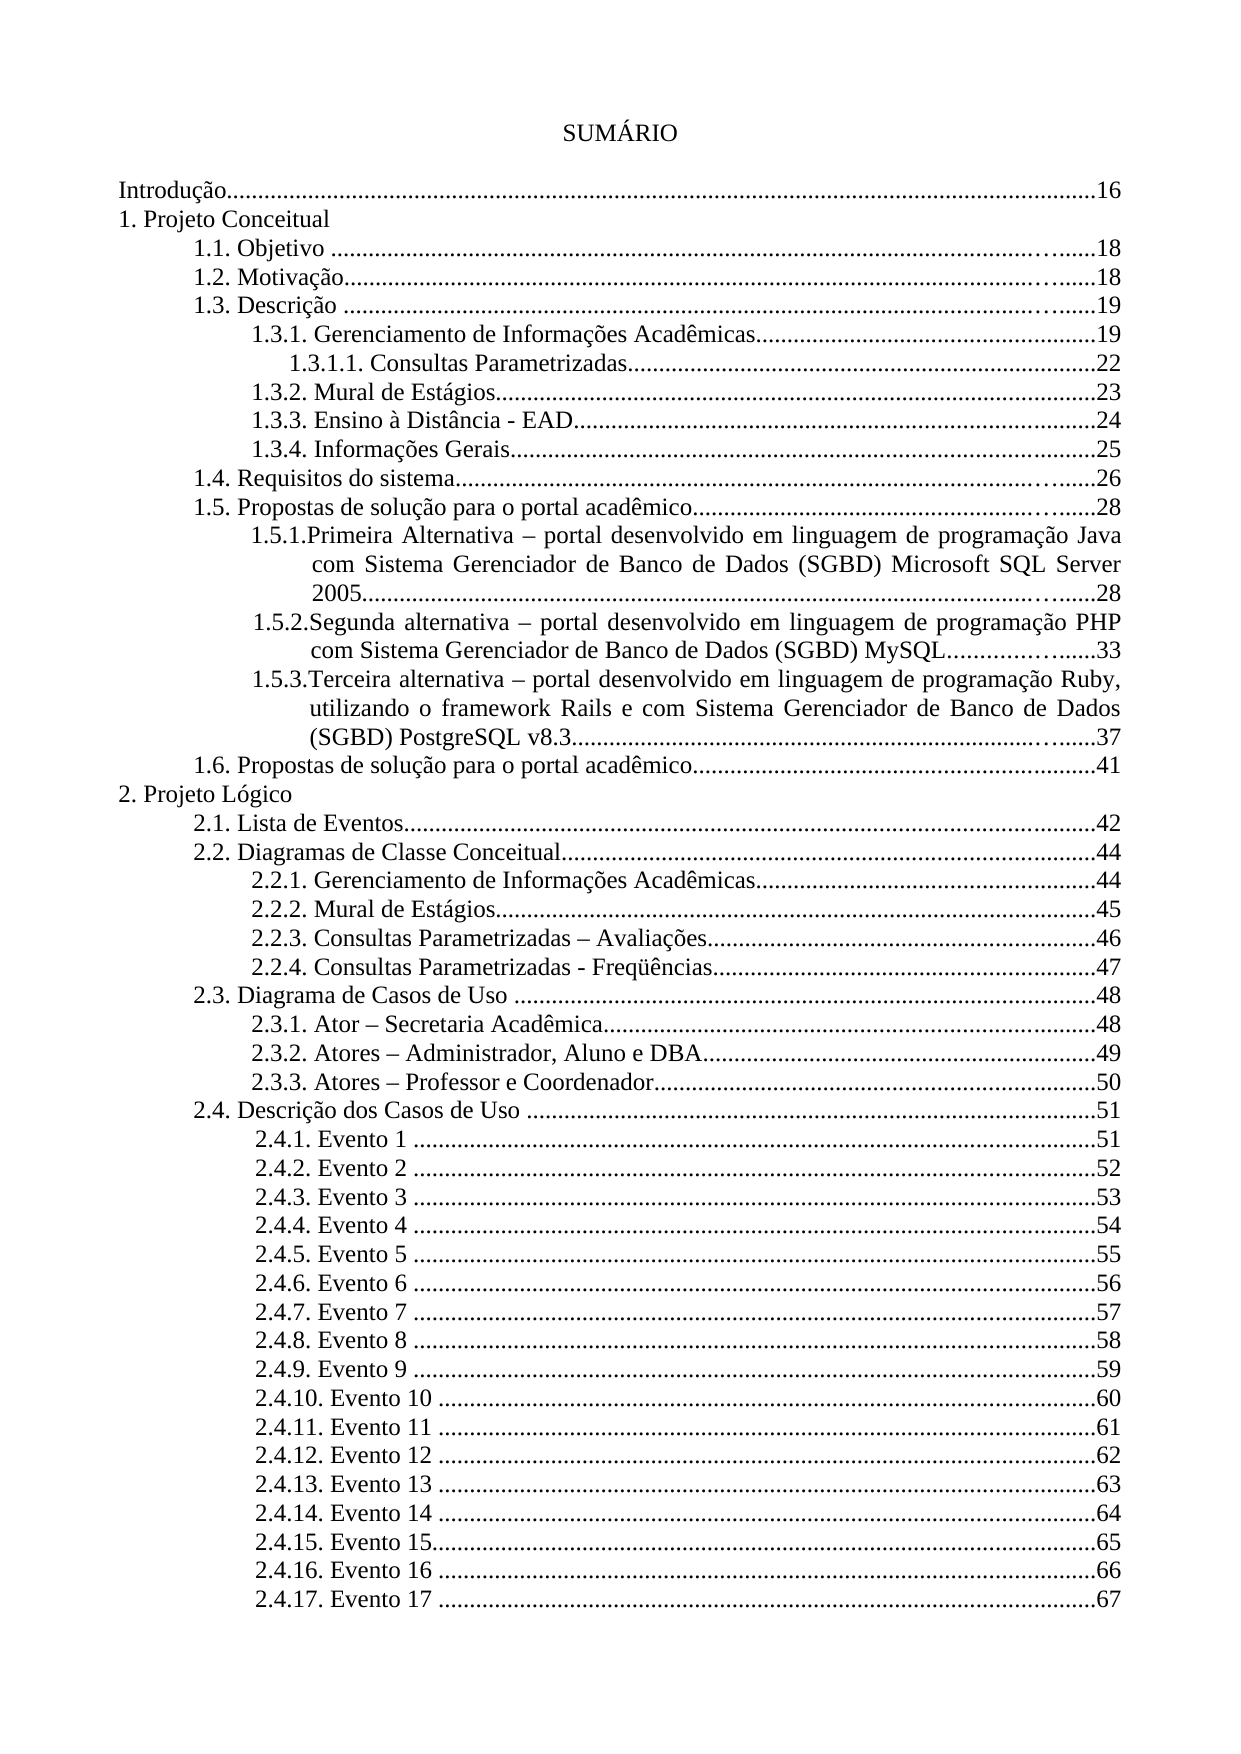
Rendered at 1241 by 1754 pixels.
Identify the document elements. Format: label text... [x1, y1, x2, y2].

text 2.4.13. Evento 13 ..........63 [255, 1469, 1122, 1498]
text 2.4.16. Evento 16 ..........66 [255, 1556, 1122, 1584]
text 2.4.4. Evento 4 ..........54 [255, 1211, 1122, 1239]
text 1.5.1.Primeira Alternativa – portal desenvolvido em linguagem de programação Java com Sistema Gerenciador de Banco de Dados (SGBD) Microsoft SQL Server 2005 …......28 [250, 521, 1122, 607]
list 2.3.2. Atores – Administrador, Aluno e DBA ..........49 [251, 1038, 1122, 1067]
text 2.4.6. Evento 6 ..........56 [255, 1268, 1122, 1297]
text 1.6. Propostas de solução para o portal acadêmico ..........41 [118, 751, 1122, 779]
text 2.1. Lista de Eventos ..........42 [118, 808, 1122, 837]
text 1.3.4. Informações Gerais ..........25 [251, 434, 1122, 463]
text 2.4.8. Evento 8 ..........58 [255, 1326, 1122, 1354]
text 2.4.3. Evento 3 ..........53 [255, 1182, 1122, 1211]
text 2.4.11. Evento 11 ..........61 [255, 1412, 1122, 1441]
text 2.2.2. Mural de Estágios ..........45 [251, 894, 1122, 923]
text 2.4.9. Evento 9 ..........59 [255, 1354, 1122, 1383]
text 2.4.14. Evento 14 ..........64 [255, 1498, 1122, 1527]
text 1.3.2. Mural de Estágios ..........23 [251, 377, 1122, 406]
text 1.4. Requisitos do sistema …......26 [118, 463, 1122, 492]
text Introdução ..........16 [118, 176, 1122, 204]
text 1.3.1.1. Consultas Parametrizadas ..........22 [251, 348, 1122, 377]
text 2.4.2. Evento 2 ..........52 [255, 1153, 1122, 1182]
text 2.4.17. Evento 17 ..........67 [255, 1584, 1122, 1613]
text 2.3. Diagrama de Casos de Uso ..........48 [118, 981, 1122, 1009]
list 2.3.1. Ator – Secretaria Acadêmica ..........48 [251, 1009, 1122, 1038]
text 1.3.3. Ensino à Distância - EAD ..........24 [251, 406, 1122, 434]
text 2.4. Descrição dos Casos de Uso ..........51 [118, 1096, 1122, 1124]
text 2.4.12. Evento 12 ..........62 [255, 1441, 1122, 1469]
text 2.4.10. Evento 10 ..........60 [255, 1383, 1122, 1412]
text 2.2.1. Gerenciamento de Informações Acadêmicas ..........44 [251, 866, 1122, 894]
text 1. Projeto Conceitual [118, 204, 1122, 233]
text 2.2.4. Consultas Parametrizadas - Freqüências ..........47 [251, 952, 1122, 981]
text 1.3.1. Gerenciamento de Informações Acadêmicas ..........19 [251, 319, 1122, 348]
text 1.1. Objetivo …......18 [118, 233, 1122, 262]
text 2. Projeto Lógico [118, 779, 1122, 808]
text 1.2. Motivação... …......18 [118, 262, 1122, 291]
text 2.4.15. Evento 15 ..........65 [255, 1527, 1122, 1556]
text 2.2.3. Consultas Parametrizadas – Avaliações ..........46 [251, 923, 1122, 952]
text 2.2. Diagramas de Classe Conceitual ..........44 [118, 837, 1122, 866]
text 1.5.3.Terceira alternativa – portal desenvolvido em linguagem de programação Ruby, utilizando o framework Rails e com Sistema Gerenciador de Banco de Dados (SGBD) PostgreSQL v8.3 …......37 [252, 664, 1122, 751]
list 2.3.3. Atores – Professor e Coordenador ..........50 [251, 1067, 1122, 1096]
text 1.5. Propostas de solução para o portal acadêmico …......28 [118, 492, 1122, 521]
text 2.4.7. Evento 7 ..........57 [255, 1297, 1122, 1326]
text 2.4.5. Evento 5 ..........55 [255, 1239, 1122, 1268]
text SUMÁRIO [118, 118, 1122, 147]
text 2.4.1. Evento 1 ..........51 [255, 1124, 1122, 1153]
text 1.3. Descrição …......19 [118, 291, 1122, 319]
text 1.5.2.Segunda alternativa – portal desenvolvido em linguagem de programação PHP com Sistema Gerenciador de Banco de Dados (SGBD) MySQL …......33 [253, 607, 1122, 664]
